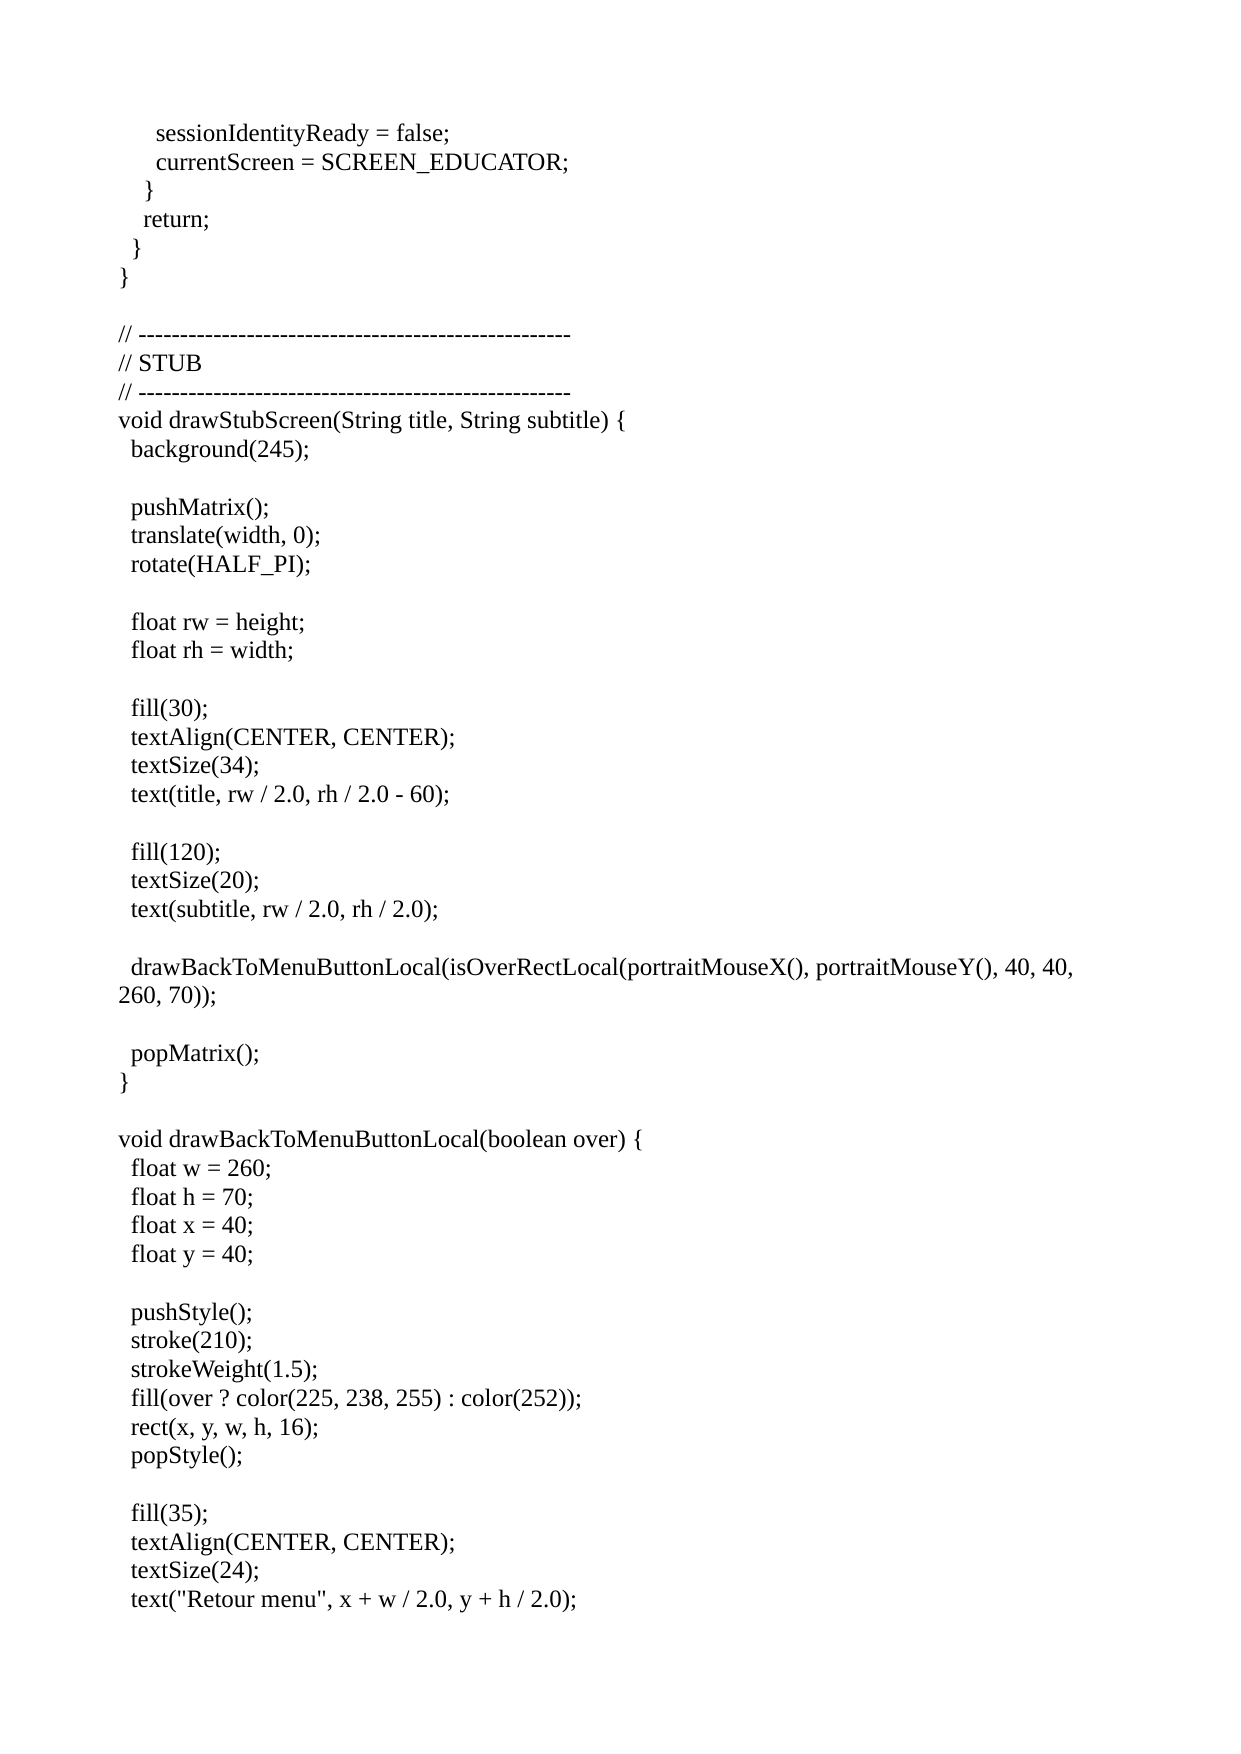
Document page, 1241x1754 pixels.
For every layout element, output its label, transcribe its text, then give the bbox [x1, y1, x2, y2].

text } [118, 176, 1122, 204]
text text(subtitle, rw / 2.0, rh / 2.0); [118, 894, 1122, 923]
text textAlign(CENTER, CENTER); [118, 1527, 1122, 1556]
text float y = 40; [118, 1239, 1122, 1268]
text fill(35); [118, 1498, 1122, 1527]
text } [118, 233, 1122, 262]
text float h = 70; [118, 1182, 1122, 1211]
text strokeWeight(1.5); [118, 1354, 1122, 1383]
text translate(width, 0); [118, 521, 1122, 549]
text fill(30); [118, 693, 1122, 722]
text void drawStubScreen(String title, String subtitle) { [118, 406, 1122, 434]
text textSize(20); [118, 866, 1122, 894]
text return; [118, 204, 1122, 233]
text float w = 260; [118, 1153, 1122, 1182]
text background(245); [118, 434, 1122, 463]
text pushMatrix(); [118, 492, 1122, 521]
text currentScreen = SCREEN_EDUCATOR; [118, 147, 1122, 176]
text popMatrix(); [118, 1038, 1122, 1067]
text // STUB [118, 348, 1122, 377]
text sessionIdentityReady = false; [118, 118, 1122, 147]
text text("Retour menu", x + w / 2.0, y + h / 2.0); [118, 1584, 1122, 1613]
text float rh = width; [118, 636, 1122, 664]
text } [118, 262, 1122, 291]
text textAlign(CENTER, CENTER); [118, 722, 1122, 751]
text pushStyle(); [118, 1297, 1122, 1326]
text popStyle(); [118, 1441, 1122, 1469]
text void drawBackToMenuButtonLocal(boolean over) { [118, 1124, 1122, 1153]
text drawBackToMenuButtonLocal(isOverRectLocal(portraitMouseX(), portraitMouseY(), 40, 40, 260, 70)); [118, 952, 1122, 1009]
text float x = 40; [118, 1211, 1122, 1239]
text } [118, 1067, 1122, 1096]
text textSize(24); [118, 1556, 1122, 1584]
text textSize(34); [118, 751, 1122, 779]
text float rw = height; [118, 607, 1122, 636]
text stroke(210); [118, 1326, 1122, 1354]
text fill(120); [118, 837, 1122, 866]
text fill(over ? color(225, 238, 255) : color(252)); [118, 1383, 1122, 1412]
text rotate(HALF_PI); [118, 549, 1122, 578]
text // ---------------------------------------------------- [118, 377, 1122, 406]
text rect(x, y, w, h, 16); [118, 1412, 1122, 1441]
text text(title, rw / 2.0, rh / 2.0 - 60); [118, 779, 1122, 808]
text // ---------------------------------------------------- [118, 319, 1122, 348]
